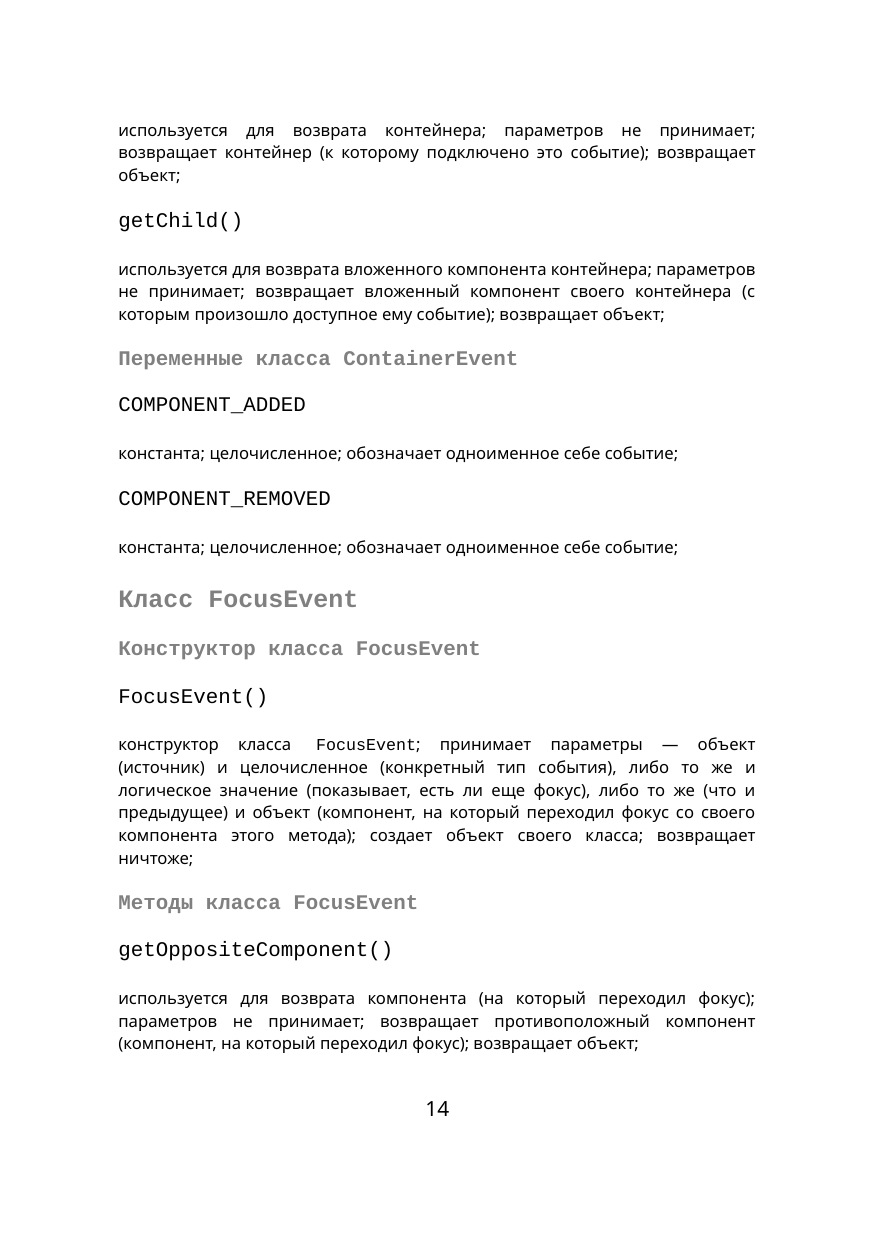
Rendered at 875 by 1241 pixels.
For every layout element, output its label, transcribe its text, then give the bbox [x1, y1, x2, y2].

text Методы класса FocusEvent [118, 892, 756, 916]
text Переменные класса ContainerEvent [118, 348, 756, 372]
text используется для возврата вложенного компонента контейнера; параметров не принимает; возвращает вложенный компонент своего контейнера (с которым произошло доступное ему событие); возвращает объект; [118, 257, 756, 325]
text COMPONENT_ADDED [118, 394, 756, 418]
text используется для возврата компонента (на который переходил фокус); параметров не принимает; возвращает противоположный компонент (компонент, на который переходил фокус); возвращает объект; [118, 987, 756, 1055]
text FocusEvent() [118, 686, 756, 709]
text конструктор класса FocusEvent; принимает параметры — объект (источник) и целочисленное (конкретный тип события), либо то же и логическое значение (показывает, есть ли еще фокус), либо то же (что и предыдущее) и объект (компонент, на который переходил фокус со своего компонента этого метода); создает объект своего класса; возвращает ничтоже; [118, 733, 756, 869]
text константа; целочисленное; обозначает одноименное себе событие; [118, 535, 756, 558]
text используется для возврата контейнера; параметров не принимает; возвращает контейнер (к которому подключено это событие); возвращает объект; [118, 118, 756, 186]
text Конструктор класса FocusEvent [118, 638, 756, 662]
text getChild() [118, 210, 756, 233]
text COMPONENT_REMOVED [118, 488, 756, 512]
text getOppositeComponent() [118, 939, 756, 963]
text константа; целочисленное; обозначает одноименное себе событие; [118, 442, 756, 464]
text Класс FocusEvent [118, 586, 756, 615]
